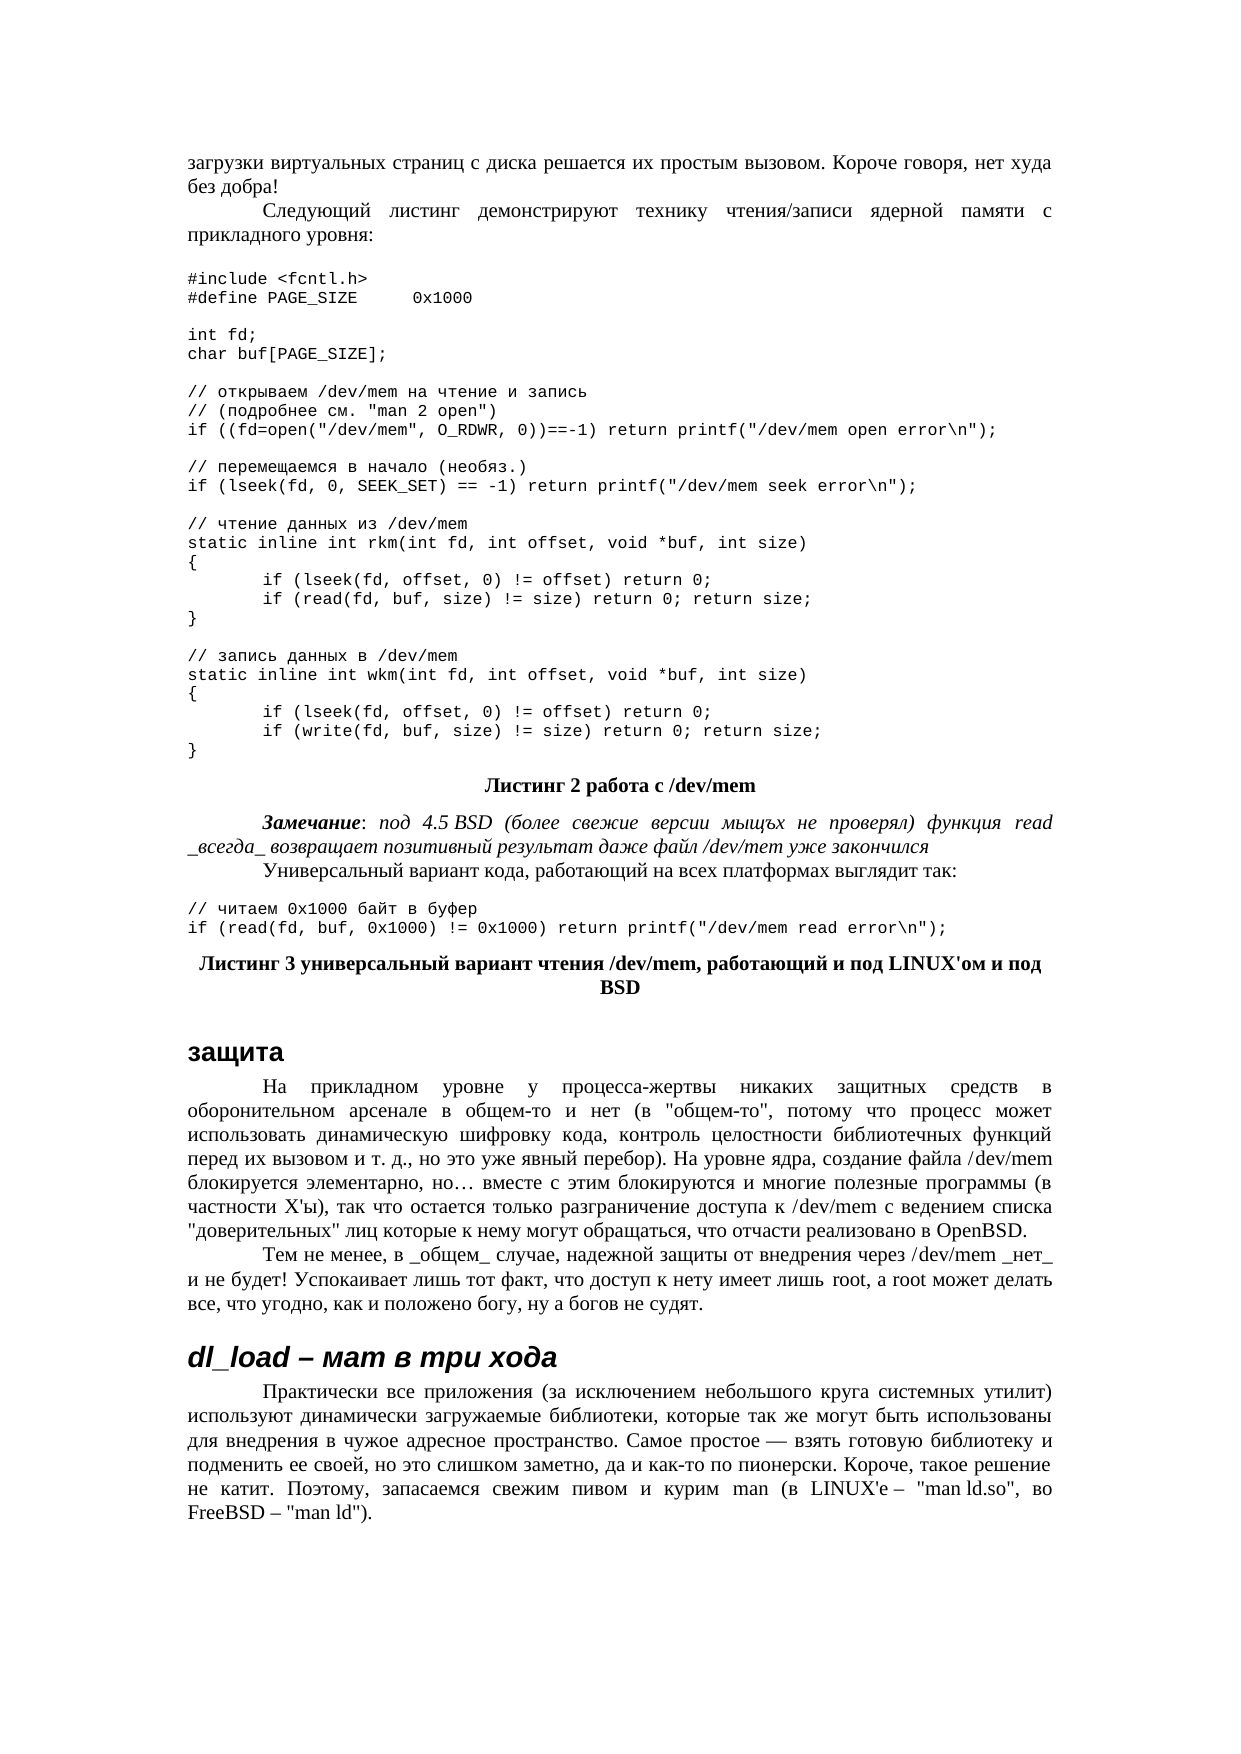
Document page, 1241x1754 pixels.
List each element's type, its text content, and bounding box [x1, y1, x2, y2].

text Универсальный вариант кода, работающий на всех платформах выглядит так: [187, 858, 1053, 882]
text Тем не менее, в _общем_ случае, надежной защиты от внедрения через /dev/mem _нет_ и не будет! Успокаивает лишь тот факт, что доступ к нету имеет лишь root, а root может делать все, что угодно, как и положено богу, ну а богов не судят. [187, 1242, 1053, 1314]
text Листинг 2 работа с /dev/mem [187, 773, 1053, 797]
text #include <fcntl.h> [187, 270, 1053, 289]
text На прикладном уровне у процесса-жертвы никаких защитных средств в оборонительном арсенале в общем-то и нет (в "общем-то", потому что процесс может использовать динамическую шифровку кода, контроль целостности библиотечных функций перед их вызовом и т. д., но это уже явный перебор). На уровне ядра, создание файла /dev/mem блокируется элементарно, но… вместе с этим блокируются и многие полезные программы (в частности X'ы), так что остается только разграничение доступа к /dev/mem с ведением списка "доверительных" лиц которые к нему могут обращаться, что отчасти реализовано в OpenBSD. [187, 1074, 1053, 1242]
text // (подробнее см. "man 2 open") [187, 402, 1053, 421]
text static inline int wkm(int fd, int offset, void *buf, int size) [187, 666, 1053, 685]
text // читаем 0x1000 байт в буфер [187, 901, 1053, 919]
text { [187, 553, 1053, 572]
text Замечание: под 4.5 BSD (более свежие версии мыщъх не проверял) функция read _всегда_ возвращает позитивный результат даже файл /dev/mem уже закончился [187, 809, 1053, 858]
text if ((fd=open("/dev/mem", O_RDWR, 0))==-1) return printf("/dev/mem open error\n"); [187, 421, 1053, 440]
text if (read(fd, buf, size) != size) return 0; return size; [187, 591, 1053, 610]
text if (lseek(fd, offset, 0) != offset) return 0; [187, 572, 1053, 591]
text if (lseek(fd, offset, 0) != offset) return 0; [187, 704, 1053, 723]
text int fd; [187, 327, 1053, 346]
text static inline int rkm(int fd, int offset, void *buf, int size) [187, 534, 1053, 553]
text Следующий листинг демонстрируют технику чтения/записи ядерной памяти с прикладного уровня: [187, 198, 1053, 246]
text // чтение данных из /dev/mem [187, 515, 1053, 534]
text загрузки виртуальных страниц с диска решается их простым вызовом. Короче говоря, нет худа без добра! [187, 150, 1053, 198]
text if (lseek(fd, 0, SEEK_SET) == -1) return printf("/dev/mem seek error\n"); [187, 478, 1053, 497]
text } [187, 742, 1053, 761]
subtitle dl_load – мат в три хода [187, 1339, 1053, 1373]
text } [187, 610, 1053, 628]
subtitle защита [187, 1036, 1053, 1068]
text // запись данных в /dev/mem [187, 647, 1053, 666]
text if (write(fd, buf, size) != size) return 0; return size; [187, 723, 1053, 742]
text Листинг 3 универсальный вариант чтения /dev/mem, работающий и под LINUX'ом и под BSD [187, 951, 1053, 999]
text { [187, 685, 1053, 704]
text Практически все приложения (за исключением небольшого круга системных утилит) используют динамически загружаемые библиотеки, которые так же могут быть использованы для внедрения в чужое адресное пространство. Самое простое — взять готовую библиотеку и подменить ее своей, но это слишком заметно, да и как-то по пионерски. Короче, такое решение не катит. Поэтому, запасаемся свежим пивом и курим man (в LINUX'e – "man ld.so", во FreeBSD – "man ld"). [187, 1379, 1053, 1524]
text // перемещаемся в начало (необяз.) [187, 459, 1053, 478]
text if (read(fd, buf, 0x1000) != 0x1000) return printf("/dev/mem read error\n"); [187, 919, 1053, 938]
text #define PAGE_SIZE 0x1000 [187, 289, 1053, 308]
text char buf[PAGE_SIZE]; [187, 346, 1053, 364]
text // открываем /dev/mem на чтение и запись [187, 383, 1053, 402]
